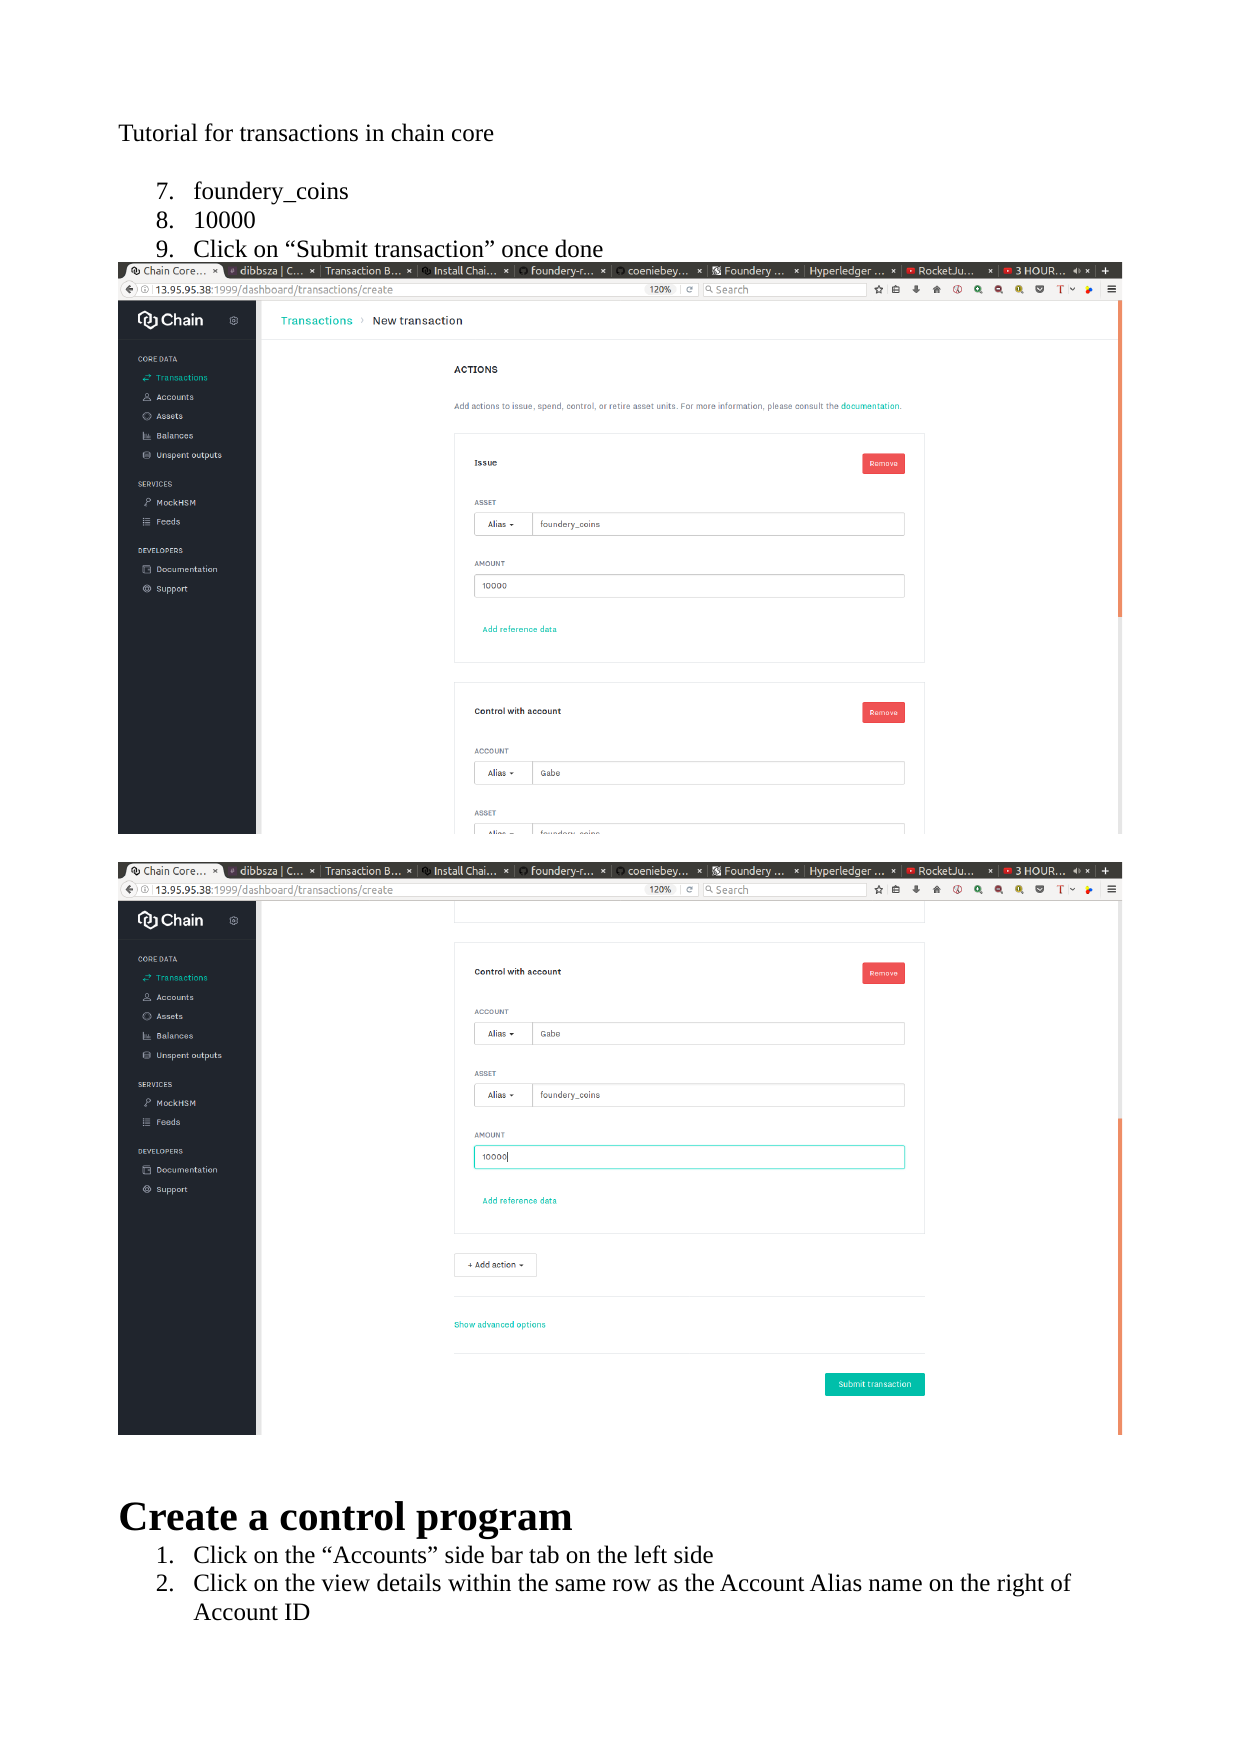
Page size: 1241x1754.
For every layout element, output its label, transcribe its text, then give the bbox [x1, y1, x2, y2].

list Click on the “Accounts” side bar tab on the left side [156, 1540, 1122, 1568]
picture [118, 262, 1123, 834]
list Click on the view details within the same row as the Account Alias name on the right of Account ID [156, 1568, 1122, 1626]
list 10000 [156, 205, 1122, 234]
text Create a control program [118, 1492, 1122, 1540]
list foundery_coins [156, 176, 1122, 205]
picture [118, 862, 1123, 1435]
list Click on “Submit transaction” once done [156, 234, 1122, 262]
